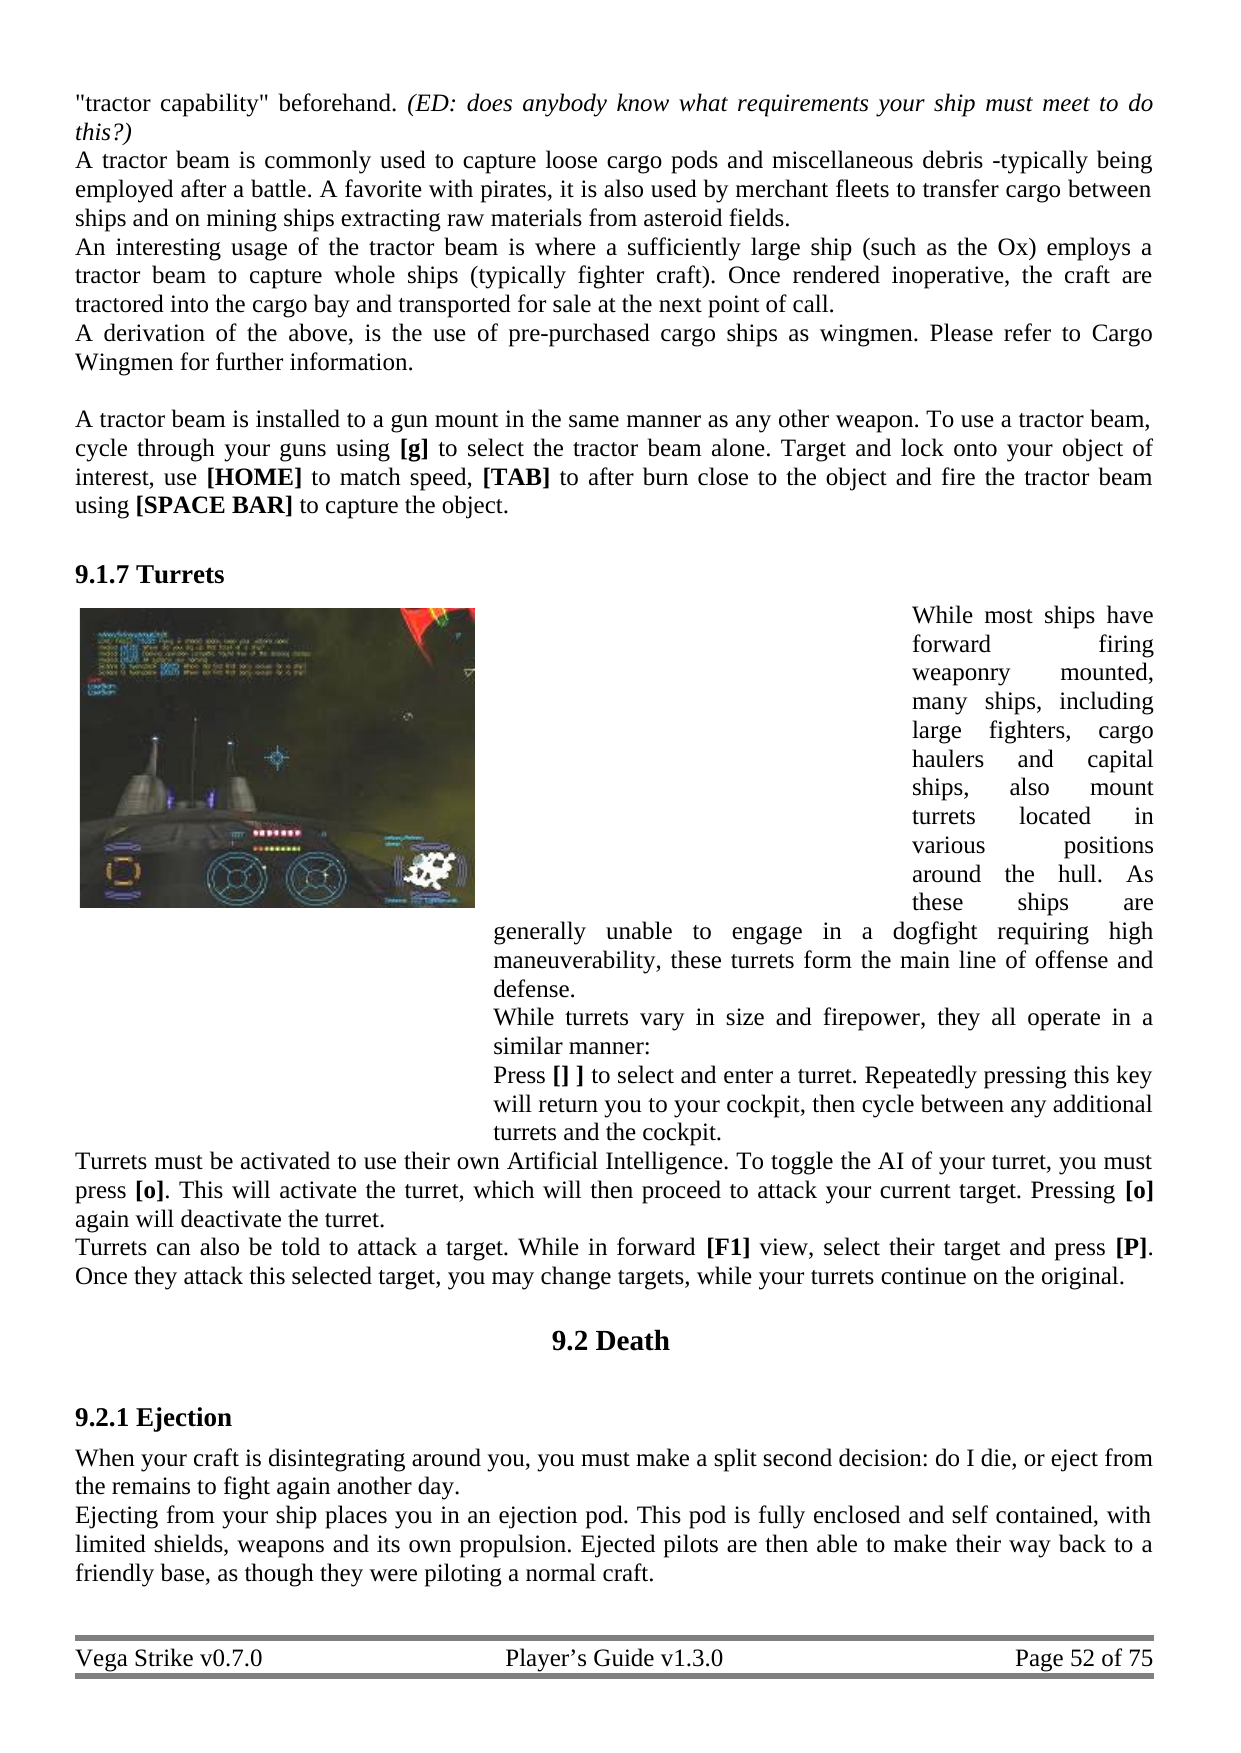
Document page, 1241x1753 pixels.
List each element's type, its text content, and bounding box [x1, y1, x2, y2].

subtitle 9.1.7 Turrets [75, 558, 1154, 589]
text An interesting usage of the tractor beam is where a sufficiently large ship (such as the Ox) employs a tractor beam to capture whole ships (typically fighter craft). Once rendered inoperative, the craft are tractored into the cargo bay and transported for sale at the next point of call. [75, 232, 1154, 318]
text Press [] ] to select and enter a turret. Repeatedly pressing this key will return you to your cockpit, then cycle between any additional turrets and the cockpit. [493, 1060, 1154, 1146]
text Turrets can also be told to attack a target. While in forward [F1] view, select their target and press [P]. Once they attack this selected target, you may change targets, while your turrets continue on the original. [75, 1232, 1154, 1290]
text While turrets vary in size and firepower, they all operate in a similar manner: [493, 1002, 1154, 1060]
text When your craft is disintegrating around you, you must make a split second decision: do I die, or eject from the remains to fight again another day. [75, 1443, 1154, 1500]
text A derivation of the above, is the use of pre-purchased cargo ships as wingmen. Please refer to Cargo Wingmen for further information. [75, 318, 1154, 376]
subtitle 9.2.1 Ejection [75, 1401, 1154, 1432]
text A tractor beam is installed to a gun mount in the same manner as any other weapon. To use a tractor beam, cycle through your guns using [g] to select the tractor beam alone. Target and lock onto your object of interest, use [HOME] to match speed, [TAB] to after burn close to the object and fire the tractor beam using [SPACE BAR] to capture the object. [75, 404, 1154, 519]
text A tractor beam is commonly used to capture loose cargo pods and miscellaneous debris -typically being employed after a battle. A favorite with pirates, it is also used by merchant fleets to transfer cargo between ships and on mining ships extracting raw materials from asteroid fields. [75, 146, 1154, 232]
text Turrets must be activated to use their own Artificial Intelligence. To toggle the AI of your turret, you must press [o]. This will activate the turret, which will then proceed to attack your current target. Pressing [o] again will deactivate the turret. [75, 1146, 1154, 1232]
text 9.2 Death [75, 1323, 1154, 1391]
text "tractor capability" beforehand. (ED: does anybody know what requirements your ship must meet to do this?) [75, 88, 1154, 146]
picture [79, 608, 475, 909]
text While most ships have forward firing weaponry mounted, many ships, including large fighters, cargo haulers and capital ships, also mount turrets located in various positions around the hull. As these ships are generally unable to engage in a dogfight requiring high maneuverability, these turrets form the main line of offense and defense. [493, 600, 1154, 1002]
text Ejecting from your ship places you in an ejection pod. This pod is fully enclosed and self contained, with limited shields, weapons and its own propulsion. Ejected pilots are then able to make their way back to a friendly base, as though they were piloting a normal craft. [75, 1500, 1154, 1586]
